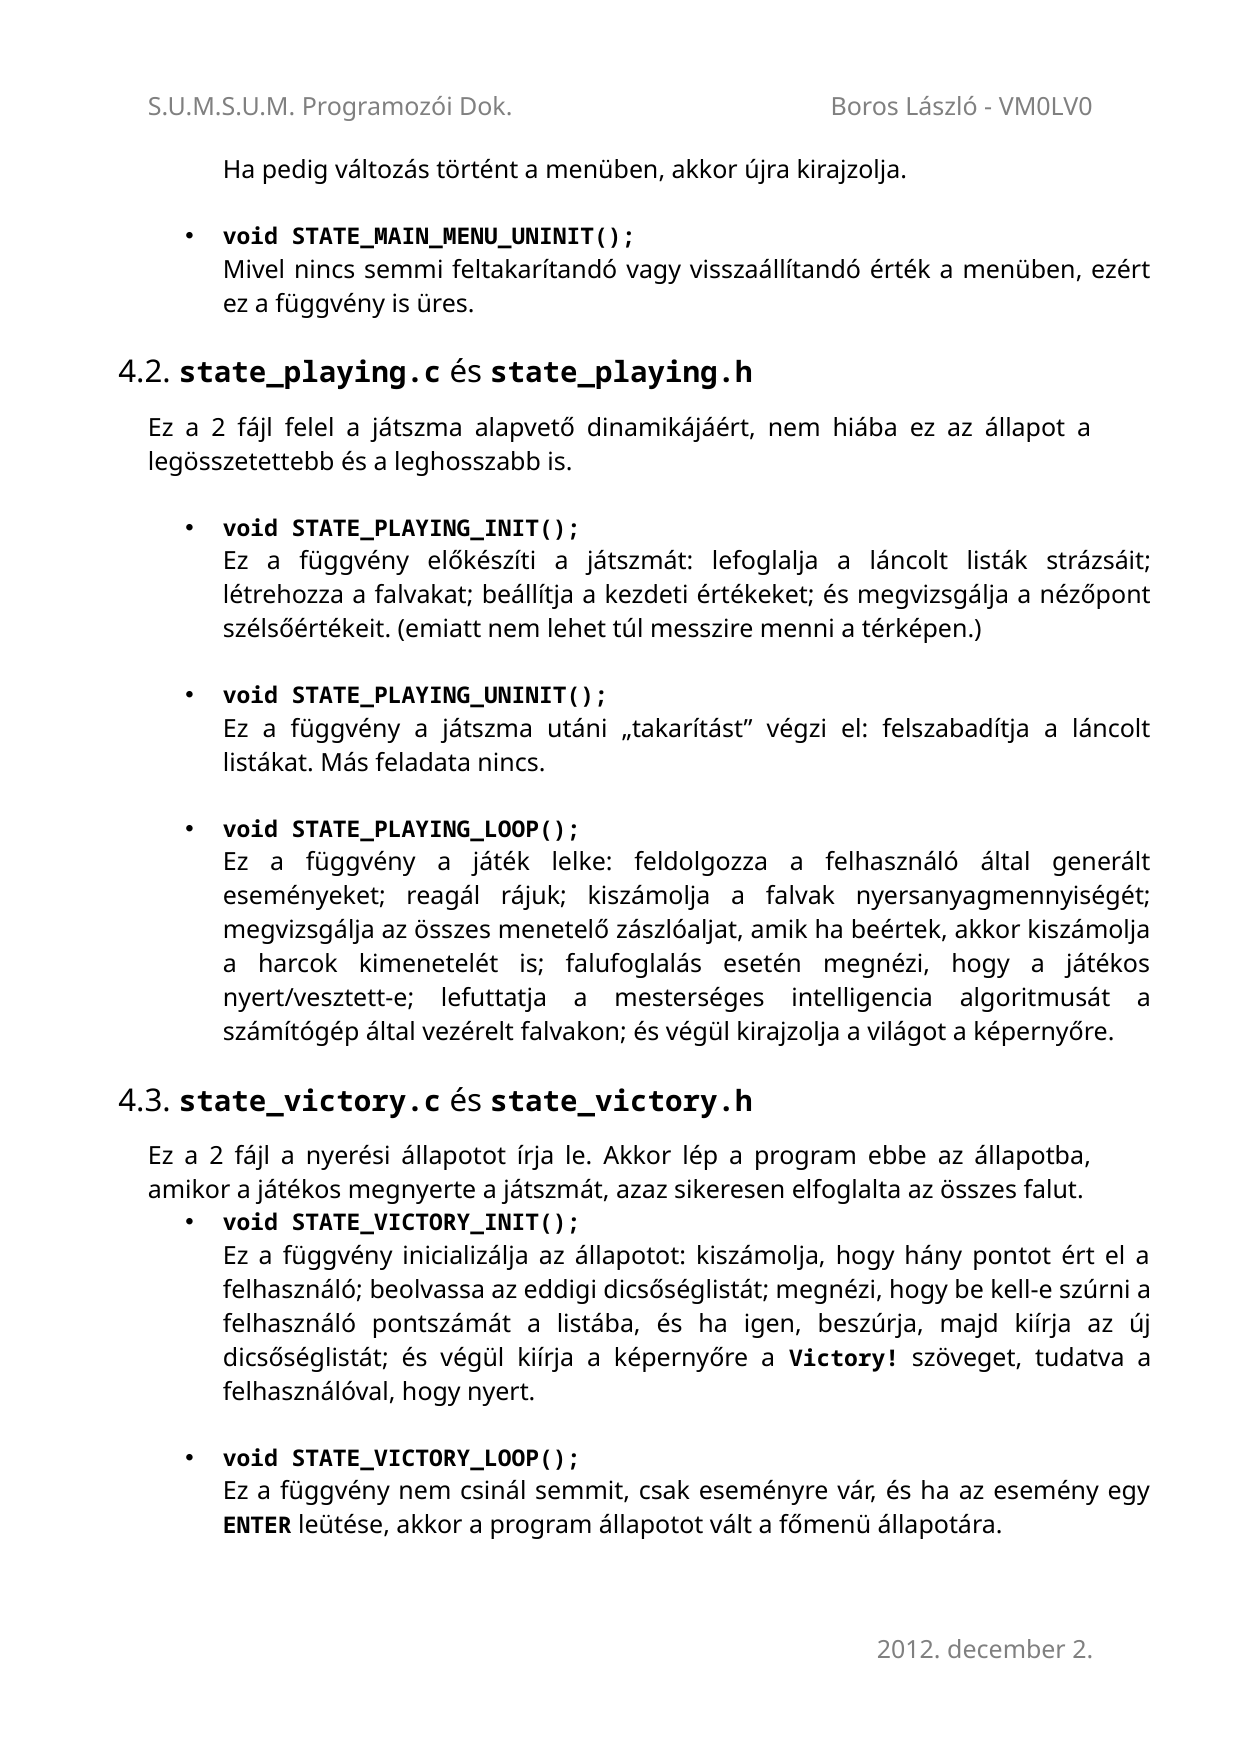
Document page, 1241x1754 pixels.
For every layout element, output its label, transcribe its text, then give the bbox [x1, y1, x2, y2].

list Ha pedig változás történt a menüben, akkor újra kirajzolja. [185, 152, 1152, 186]
text 4.3. state_victory.c és state_victory.h [118, 1078, 1152, 1120]
list Ez a függvény inicializálja az állapotot: kiszámolja, hogy hány pontot ért el a felhasználó; beolvassa az eddigi dicsőséglistát; megnézi, hogy be kell-e szúrni a felhasználó pontszámát a listába, és ha igen, beszúrja, majd kiírja az új dicsőséglistát; és végül kiírja a képernyőre a Victory! szöveget, tudatva a felhasználóval, hogy nyert. [185, 1237, 1152, 1408]
list Ez a függvény nem csinál semmit, csak eseményre vár, és ha az esemény egy ENTER leütése, akkor a program állapotot vált a főmenü állapotára. [185, 1473, 1152, 1541]
text Ez a 2 fájl felel a játszma alapvető dinamikájáért, nem hiába ez az állapot a legösszetettebb és a leghosszabb is. [148, 409, 1093, 477]
list void STATE_PLAYING_INIT(); [185, 512, 1152, 543]
list void STATE_MAIN_MENU_UNINIT(); [185, 220, 1152, 251]
list Ez a függvény a játszma utáni „takarítást” végzi el: felszabadítja a láncolt listákat. Más feladata nincs. [185, 710, 1152, 778]
list Mivel nincs semmi feltakarítandó vagy visszaállítandó érték a menüben, ezért ez a függvény is üres. [185, 251, 1152, 319]
text Ez a 2 fájl a nyerési állapotot írja le. Akkor lép a program ebbe az állapotba, amikor a játékos megnyerte a játszmát, azaz sikeresen elfoglalta az összes falut. [148, 1138, 1093, 1206]
list void STATE_PLAYING_UNINIT(); [185, 679, 1152, 710]
list void STATE_VICTORY_INIT(); [185, 1206, 1152, 1237]
list Ez a függvény a játék lelke: feldolgozza a felhasználó által generált eseményeket; reagál rájuk; kiszámolja a falvak nyersanyagmennyiségét; megvizsgálja az összes menetelő zászlóaljat, amik ha beértek, akkor kiszámolja a harcok kimenetelét is; falufoglalás esetén megnézi, hogy a játékos nyert/vesztett-e; lefuttatja a mesterséges intelligencia algoritmusát a számítógép által vezérelt falvakon; és végül kirajzolja a világot a képernyőre. [185, 844, 1152, 1048]
list void STATE_PLAYING_LOOP(); [185, 812, 1152, 844]
text 4.2. state_playing.c és state_playing.h [118, 349, 1152, 392]
list void STATE_VICTORY_LOOP(); [185, 1442, 1152, 1473]
list Ez a függvény előkészíti a játszmát: lefoglalja a láncolt listák strázsáit; létrehozza a falvakat; beállítja a kezdeti értékeket; és megvizsgálja a nézőpont szélsőértékeit. (emiatt nem lehet túl messzire menni a térképen.) [185, 543, 1152, 645]
